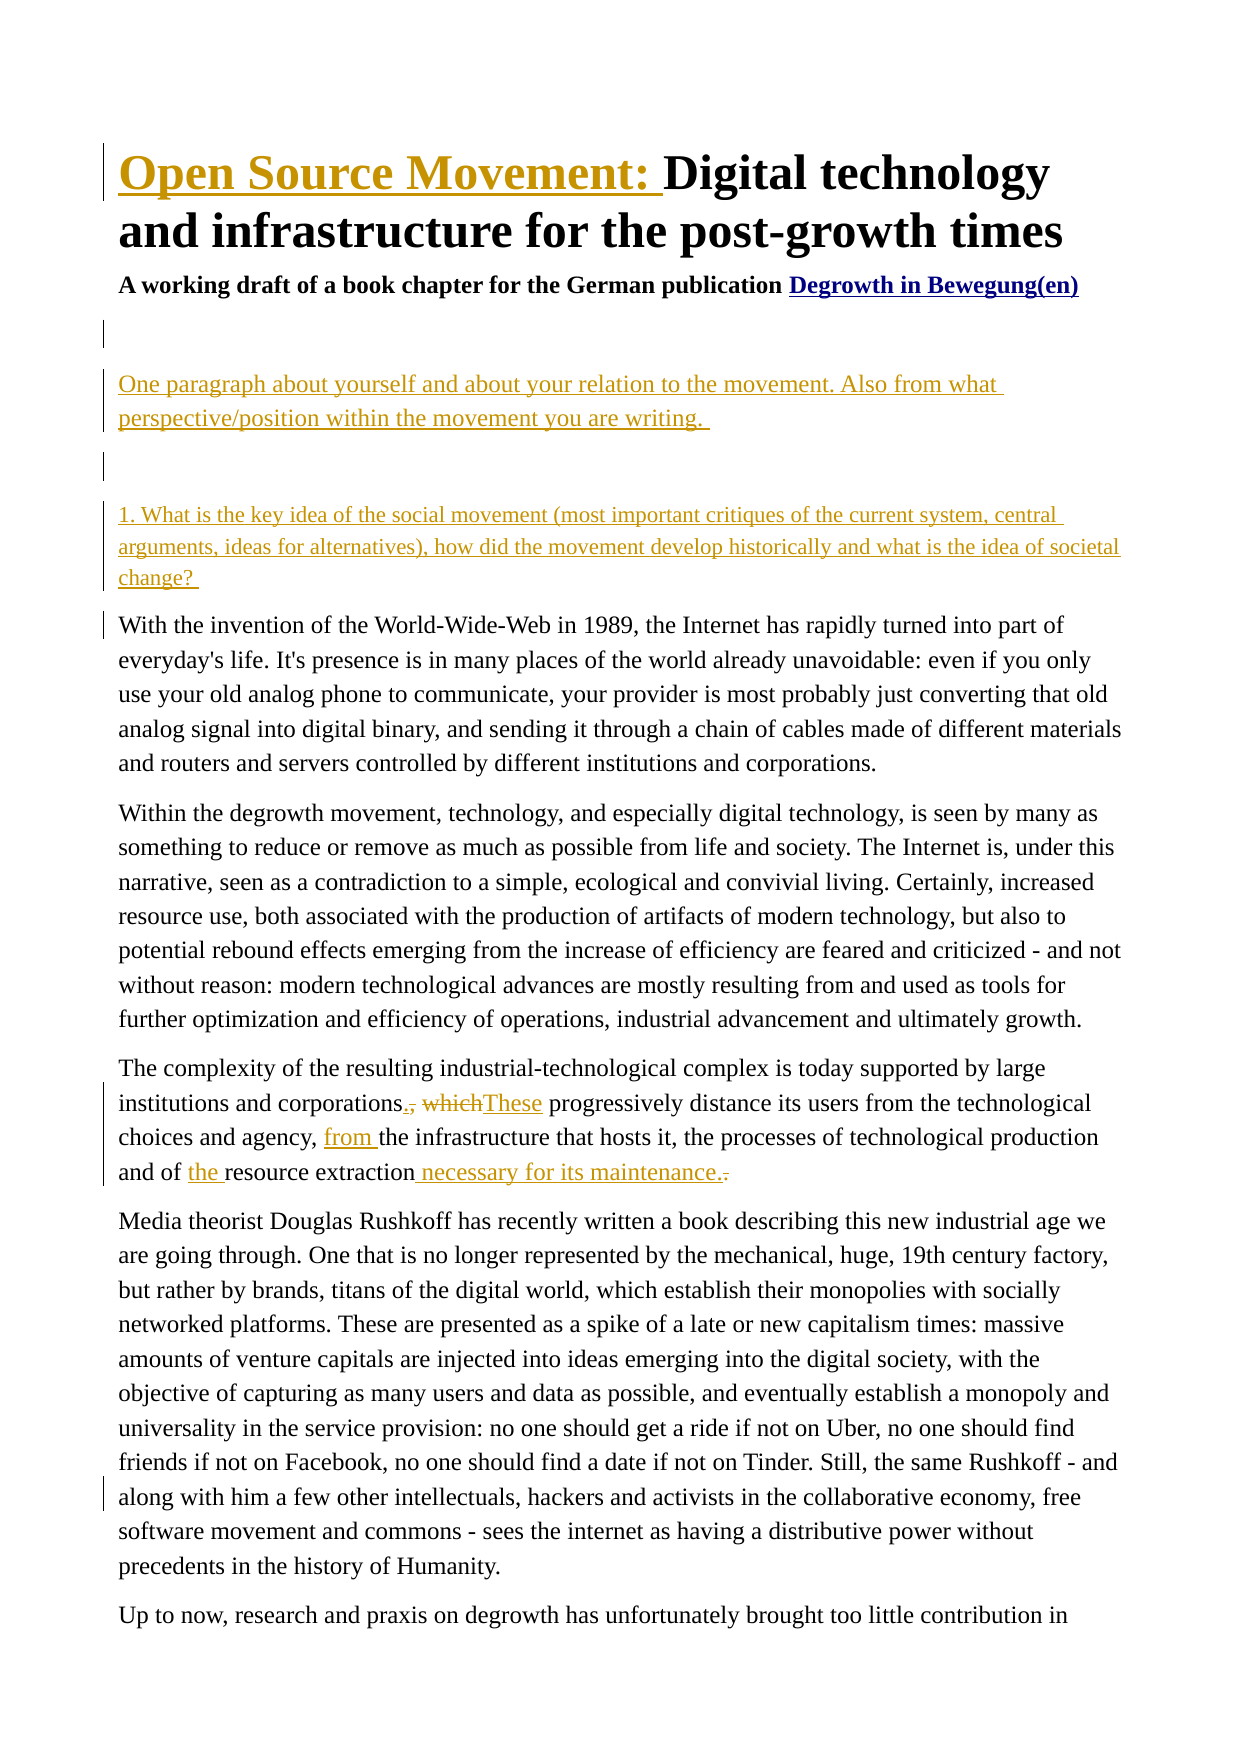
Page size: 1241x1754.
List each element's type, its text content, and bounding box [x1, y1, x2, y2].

text Within the degrowth movement, technology, and especially digital technology, is seen by many as something to reduce or remove as much as possible from life and society. The Internet is, under this narrative, seen as a contradiction to a simple, ecological and convivial living. Certainly, increased resource use, both associated with the production of artifacts of modern technology, but also to potential rebound effects emerging from the increase of efficiency are feared and criticized - and not without reason: modern technological advances are mostly resulting from and used as tools for further optimization and efficiency of operations, industrial advancement and ultimately growth. [118, 798, 1122, 1033]
text The complexity of the resulting industrial-technological complex is today supported by large institutions and corporations. These progressively distance its users from the technological choices and agency, from the infrastructure that hosts it, the processes of technological production and of the resource extraction necessary for its maintenance. [118, 1053, 1122, 1186]
text With the invention of the World-Wide-Web in 1989, the Internet has rapidly turned into part of everyday's life. It's presence is in many places of the world already unavoidable: even if you only use your old analog phone to communicate, your provider is most probably just converting that old analog signal into digital binary, and sending it through a chain of cables made of different materials and routers and servers controlled by different institutions and corporations. [118, 611, 1122, 777]
text Up to now, research and praxis on degrowth has unfortunately brought too little contribution in [118, 1600, 1122, 1629]
subtitle Open Source Movement: Digital technology and infrastructure for the post-growth times [118, 143, 1122, 258]
text Media theorist Douglas Rushkoff has recently written a book describing this new industrial age we are going through. One that is no longer represented by the mechanical, huge, 19th century factory, but rather by brands, titans of the digital world, which establish their monopolies with socially networked platforms. These are presented as a spike of a late or new capitalism times: massive amounts of venture capitals are injected into ideas emerging into the digital society, with the objective of capturing as many users and data as possible, and eventually establish a monopoly and universality in the service provision: no one should get a ride if not on Uber, no one should find friends if not on Facebook, no one should find a date if not on Tinder. Still, the same Rushkoff - and along with him a few other intellectuals, hackers and activists in the collaborative economy, free software movement and commons - sees the internet as having a distributive power without precedents in the history of Humanity. [118, 1206, 1122, 1579]
text A working draft of a book chapter for the German publication Degrowth in Bewegung(en) [118, 271, 1122, 299]
text One paragraph about yourself and about your relation to the movement. Also from what perspective/position within the movement you are writing. [118, 369, 1122, 432]
text 1. What is the key idea of the social movement (most important critiques of the current system, central arguments, ideas for alternatives), how did the movement develop historically and what is the idea of societal change? [118, 501, 1122, 591]
